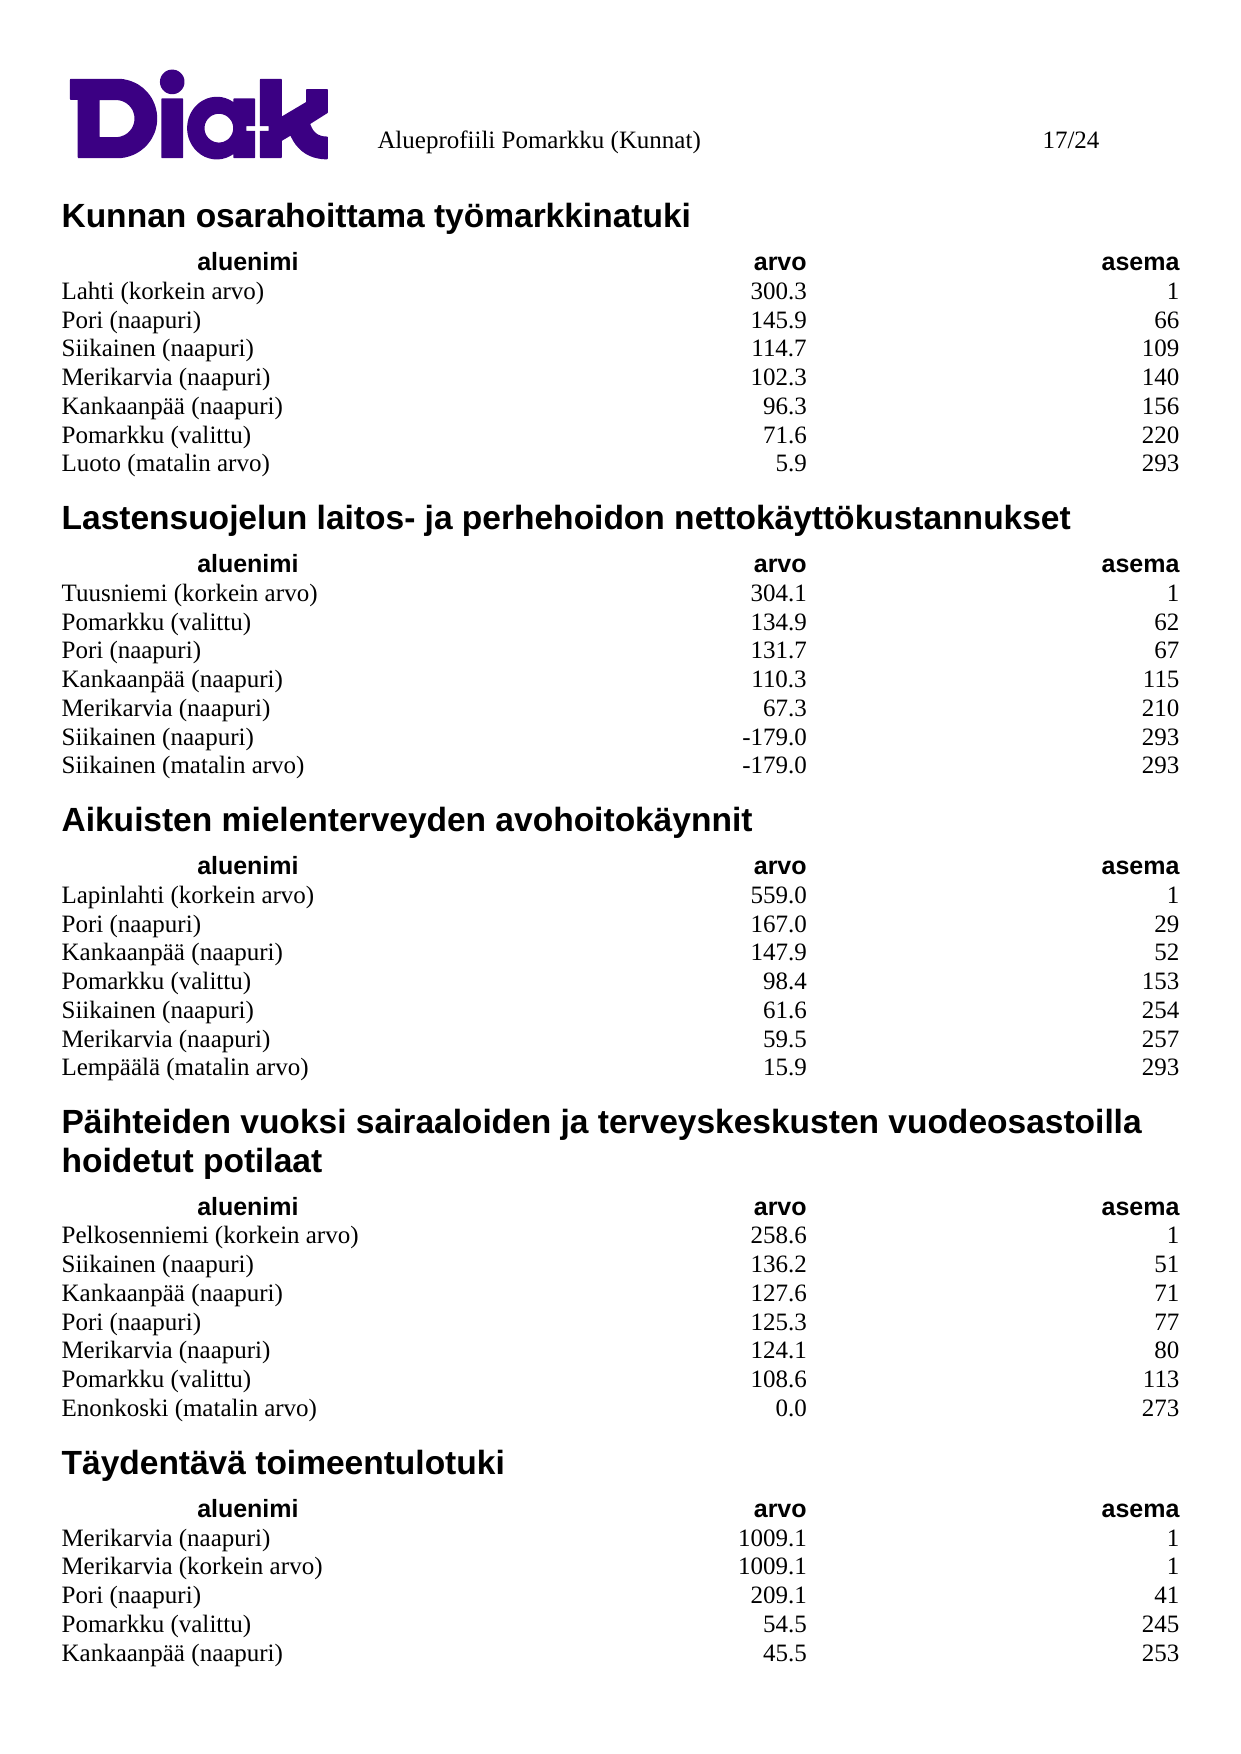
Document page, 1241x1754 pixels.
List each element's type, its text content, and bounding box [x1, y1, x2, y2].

table_cell 127.6 [434, 1278, 806, 1307]
table_cell Pori (naapuri) [61, 305, 434, 333]
table_cell Siikainen (matalin arvo) [61, 751, 434, 779]
table_cell 1009.1 [434, 1523, 806, 1551]
subtitle Aikuisten mielenterveyden avohoitokäynnit [61, 800, 1179, 839]
table_cell 209.1 [434, 1580, 806, 1609]
subtitle Täydentävä toimeentulotuki [61, 1443, 1179, 1481]
subtitle Päihteiden vuoksi sairaaloiden ja terveyskeskusten vuodeosastoilla hoidetut potilaat [61, 1102, 1179, 1179]
table_cell Siikainen (naapuri) [61, 1249, 434, 1278]
table_cell 61.6 [434, 995, 806, 1024]
table_cell 113 [806, 1364, 1179, 1393]
table_cell Siikainen (naapuri) [61, 722, 434, 751]
table_cell 114.7 [434, 334, 806, 362]
table_cell 45.5 [434, 1638, 806, 1666]
table_cell 254 [806, 995, 1179, 1024]
table_cell 67 [806, 636, 1179, 664]
table_cell Merikarvia (naapuri) [61, 1024, 434, 1052]
table_cell 125.3 [434, 1307, 806, 1336]
table_header arvo [434, 549, 806, 578]
table_cell Pomarkku (valittu) [61, 420, 434, 448]
table_header aluenimi [61, 549, 434, 578]
table_cell 210 [806, 693, 1179, 722]
table_cell 1 [806, 1523, 1179, 1551]
table_cell 140 [806, 362, 1179, 391]
table_cell 293 [806, 722, 1179, 751]
table_cell 29 [806, 909, 1179, 937]
table_cell 71 [806, 1278, 1179, 1307]
table_header arvo [434, 247, 806, 276]
table_cell 293 [806, 449, 1179, 477]
table_cell Kankaanpää (naapuri) [61, 664, 434, 693]
table_cell 300.3 [434, 276, 806, 305]
table_cell Merikarvia (naapuri) [61, 1523, 434, 1551]
subtitle Kunnan osarahoittama työmarkkinatuki [61, 196, 1179, 235]
table_cell Merikarvia (naapuri) [61, 693, 434, 722]
table_cell Pomarkku (valittu) [61, 1609, 434, 1638]
table_cell 109 [806, 334, 1179, 362]
table_cell -179.0 [434, 751, 806, 779]
table_cell 66 [806, 305, 1179, 333]
table_cell Kankaanpää (naapuri) [61, 391, 434, 420]
table_cell 0.0 [434, 1393, 806, 1422]
table_cell 1009.1 [434, 1551, 806, 1580]
table_cell Siikainen (naapuri) [61, 995, 434, 1024]
table_header asema [806, 549, 1179, 578]
table_cell 304.1 [434, 578, 806, 607]
table_header aluenimi [61, 1494, 434, 1523]
table_cell 1 [806, 880, 1179, 909]
table_cell 134.9 [434, 607, 806, 636]
table_cell Enonkoski (matalin arvo) [61, 1393, 434, 1422]
table_cell 41 [806, 1580, 1179, 1609]
table_cell Merikarvia (korkein arvo) [61, 1551, 434, 1580]
table_cell Tuusniemi (korkein arvo) [61, 578, 434, 607]
table_cell 559.0 [434, 880, 806, 909]
table_cell 147.9 [434, 938, 806, 966]
table_cell 96.3 [434, 391, 806, 420]
table_cell 245 [806, 1609, 1179, 1638]
table_cell Pori (naapuri) [61, 909, 434, 937]
table_cell 220 [806, 420, 1179, 448]
table_cell 1 [806, 276, 1179, 305]
table_cell Pelkosenniemi (korkein arvo) [61, 1221, 434, 1249]
table_cell Merikarvia (naapuri) [61, 1336, 434, 1364]
table_header arvo [434, 1192, 806, 1221]
table_header aluenimi [61, 851, 434, 880]
table_cell 1 [806, 1221, 1179, 1249]
table_cell 80 [806, 1336, 1179, 1364]
table_cell Lempäälä (matalin arvo) [61, 1053, 434, 1081]
table_cell Luoto (matalin arvo) [61, 449, 434, 477]
table_cell Pomarkku (valittu) [61, 966, 434, 995]
table_cell 115 [806, 664, 1179, 693]
table_cell Lapinlahti (korkein arvo) [61, 880, 434, 909]
table_header aluenimi [61, 247, 434, 276]
table_cell Merikarvia (naapuri) [61, 362, 434, 391]
table_cell 1 [806, 578, 1179, 607]
table_cell 136.2 [434, 1249, 806, 1278]
table_cell 110.3 [434, 664, 806, 693]
table_cell 145.9 [434, 305, 806, 333]
table_header asema [806, 851, 1179, 880]
table_cell 257 [806, 1024, 1179, 1052]
table_cell Lahti (korkein arvo) [61, 276, 434, 305]
table_cell 102.3 [434, 362, 806, 391]
table_cell Pori (naapuri) [61, 636, 434, 664]
table_cell Kankaanpää (naapuri) [61, 938, 434, 966]
table_cell Pomarkku (valittu) [61, 607, 434, 636]
table_cell 293 [806, 751, 1179, 779]
table_header aluenimi [61, 1192, 434, 1221]
table_cell 124.1 [434, 1336, 806, 1364]
table_cell Pomarkku (valittu) [61, 1364, 434, 1393]
table_header arvo [434, 851, 806, 880]
table_cell 51 [806, 1249, 1179, 1278]
table_header arvo [434, 1494, 806, 1523]
table_cell 108.6 [434, 1364, 806, 1393]
table_cell 258.6 [434, 1221, 806, 1249]
table_cell 15.9 [434, 1053, 806, 1081]
table_cell Pori (naapuri) [61, 1580, 434, 1609]
table_cell 131.7 [434, 636, 806, 664]
table_cell Kankaanpää (naapuri) [61, 1638, 434, 1666]
table_cell -179.0 [434, 722, 806, 751]
table_cell Kankaanpää (naapuri) [61, 1278, 434, 1307]
table_cell Siikainen (naapuri) [61, 334, 434, 362]
subtitle Lastensuojelun laitos- ja perhehoidon nettokäyttökustannukset [61, 498, 1179, 537]
table_cell 293 [806, 1053, 1179, 1081]
table_cell 1 [806, 1551, 1179, 1580]
table_cell 156 [806, 391, 1179, 420]
table_cell 5.9 [434, 449, 806, 477]
table_cell 153 [806, 966, 1179, 995]
table_cell 273 [806, 1393, 1179, 1422]
table_cell 167.0 [434, 909, 806, 937]
table_cell 62 [806, 607, 1179, 636]
table_cell 253 [806, 1638, 1179, 1666]
table_header asema [806, 247, 1179, 276]
table_header asema [806, 1494, 1179, 1523]
table_cell 54.5 [434, 1609, 806, 1638]
table_cell 59.5 [434, 1024, 806, 1052]
table_cell 67.3 [434, 693, 806, 722]
table_header asema [806, 1192, 1179, 1221]
table_cell Pori (naapuri) [61, 1307, 434, 1336]
table_cell 71.6 [434, 420, 806, 448]
table_cell 77 [806, 1307, 1179, 1336]
table_cell 98.4 [434, 966, 806, 995]
table_cell 52 [806, 938, 1179, 966]
